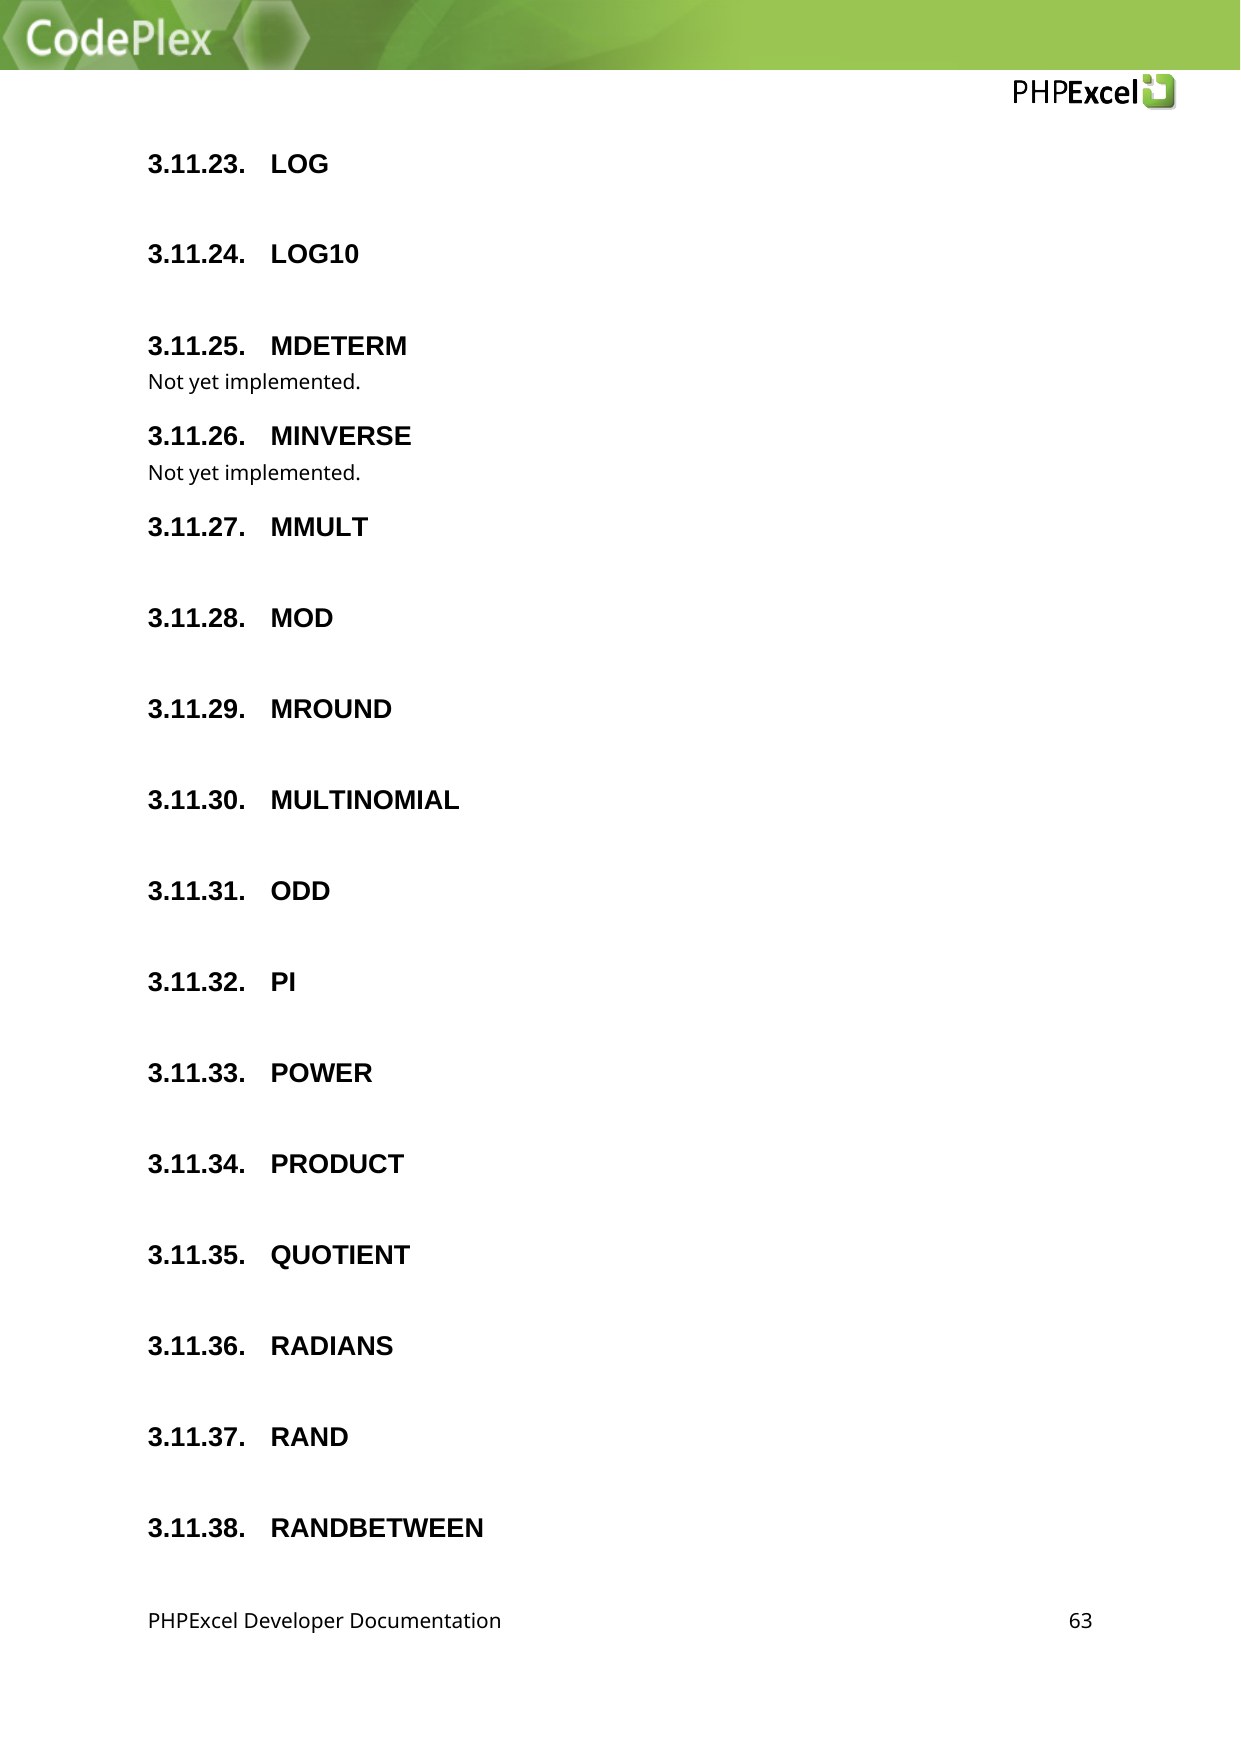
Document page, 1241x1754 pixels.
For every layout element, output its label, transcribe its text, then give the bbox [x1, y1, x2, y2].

subtitle MULTINOMIAL [148, 784, 1093, 815]
subtitle LOG10 [148, 238, 1093, 270]
subtitle MINVERSE [148, 420, 1093, 452]
subtitle RAND [148, 1421, 1093, 1452]
subtitle MROUND [148, 693, 1093, 724]
text Not yet implemented. [148, 367, 1093, 395]
subtitle MOD [148, 602, 1093, 633]
subtitle RANDBETWEEN [148, 1512, 1093, 1543]
subtitle RADIANS [148, 1330, 1093, 1361]
text Not yet implemented. [148, 458, 1093, 486]
subtitle POWER [148, 1057, 1093, 1088]
subtitle PRODUCT [148, 1148, 1093, 1179]
subtitle MDETERM [148, 329, 1093, 361]
subtitle PI [148, 966, 1093, 997]
subtitle LOG [148, 148, 1093, 179]
subtitle QUOTIENT [148, 1239, 1093, 1270]
subtitle ODD [148, 875, 1093, 906]
subtitle MMULT [148, 511, 1093, 543]
